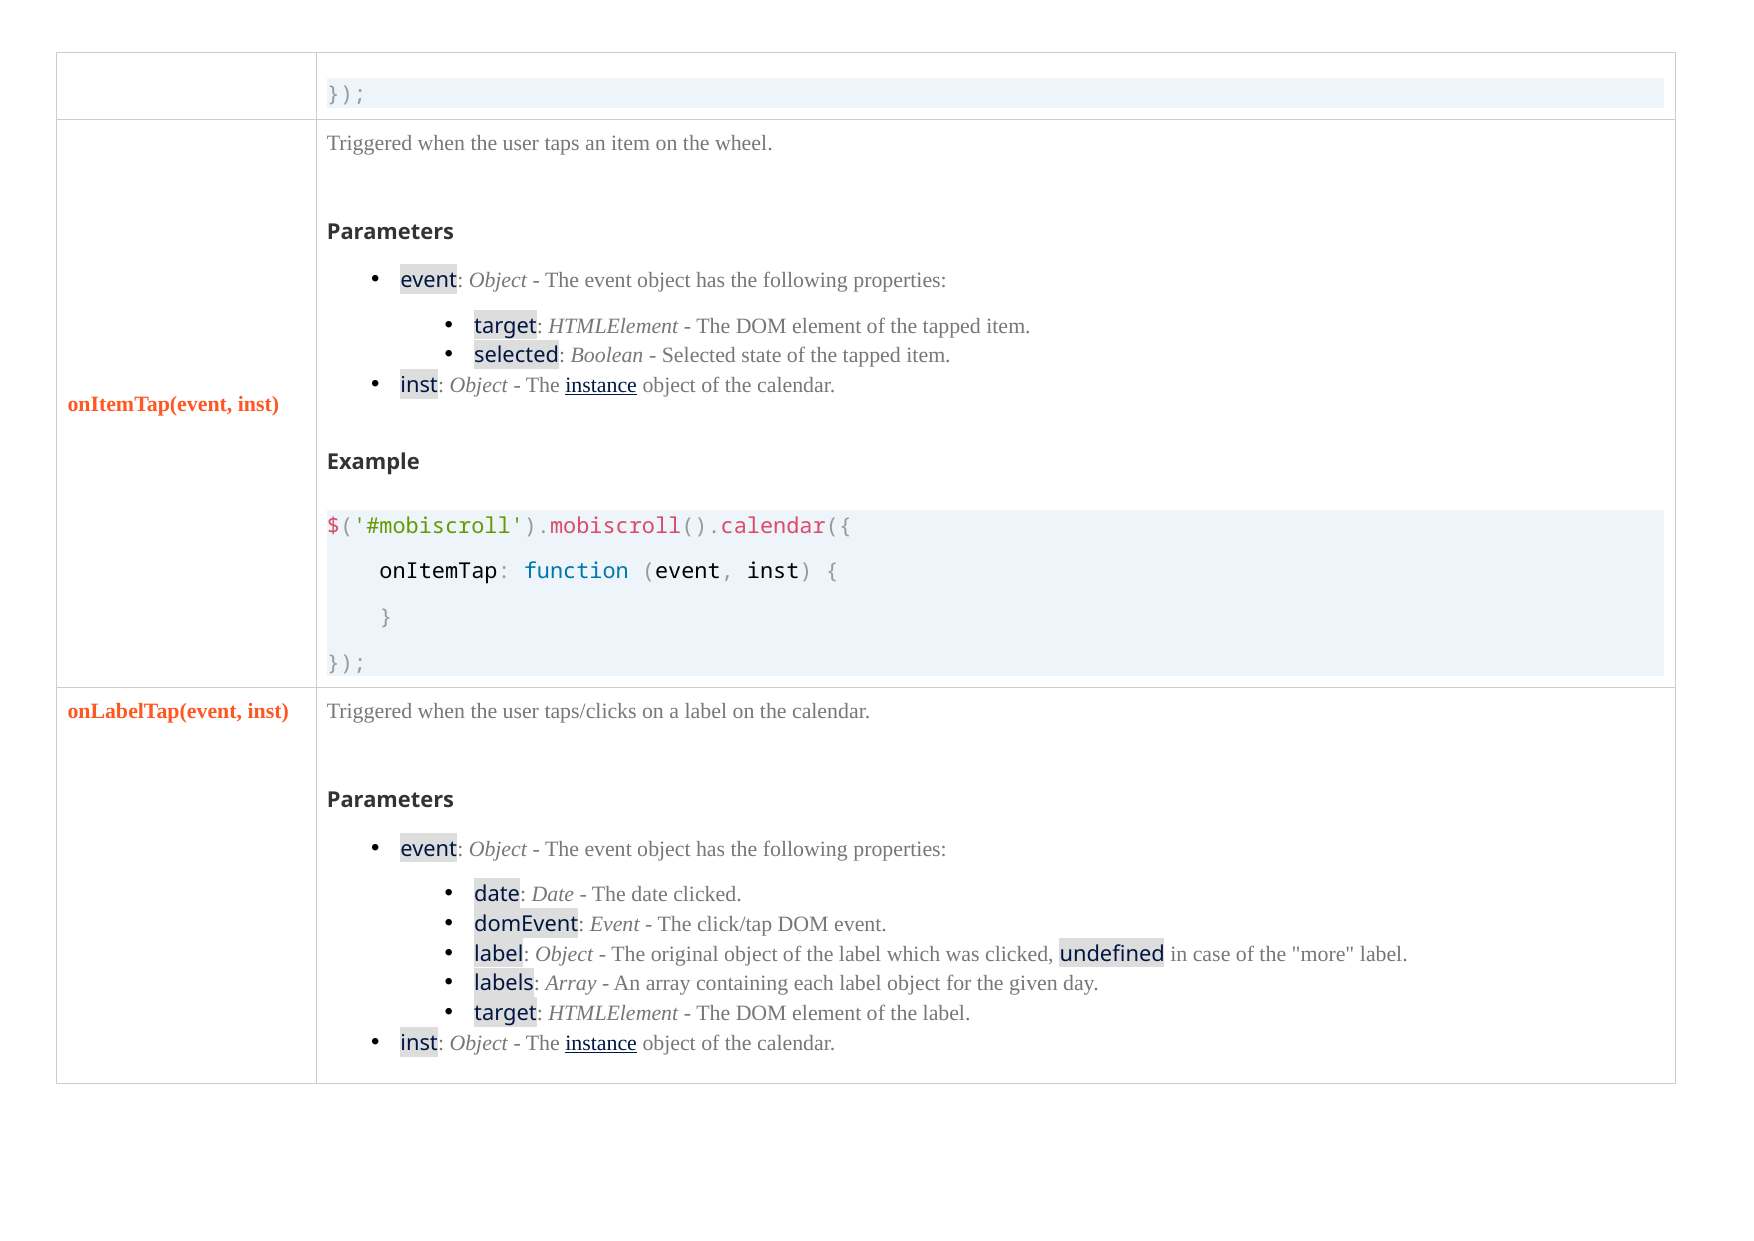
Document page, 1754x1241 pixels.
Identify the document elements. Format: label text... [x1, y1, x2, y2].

table_cell [57, 53, 316, 119]
table_cell Triggered when the user taps an item on the wheel. Parameters event: Object - The event object has the following properties: target: HTMLElement - The DOM element of the tapped item. selected: Boolean - Selected state of the tapped item. inst: Object - The instance object of the calendar. Example $('#mobiscroll').mobiscroll().calendar({ onItemTap: function (event, inst) { } }); [317, 120, 1675, 687]
table_cell onLabelTap(event, inst) [57, 688, 316, 1083]
table_cell onItemTap(event, inst) [57, 120, 316, 687]
table_cell Triggered when the user taps/clicks on a label on the calendar. Parameters event: Object - The event object has the following properties: date: Date - The date clicked. domEvent: Event - The click/tap DOM event. label: Object - The original object of the label which was clicked, undefined in case of the "more" label. labels: Array - An array containing each label object for the given day. target: HTMLElement - The DOM element of the label. inst: Object - The instance object of the calendar. [317, 688, 1675, 1083]
table_cell Triggered when the component is initialized. Parameters event: Object - The event object. inst: Object - The instance object of the calendar. Example $('#mobiscroll').mobiscroll().calendar({ onInit: function (event, inst) { } }); [317, 53, 1675, 119]
